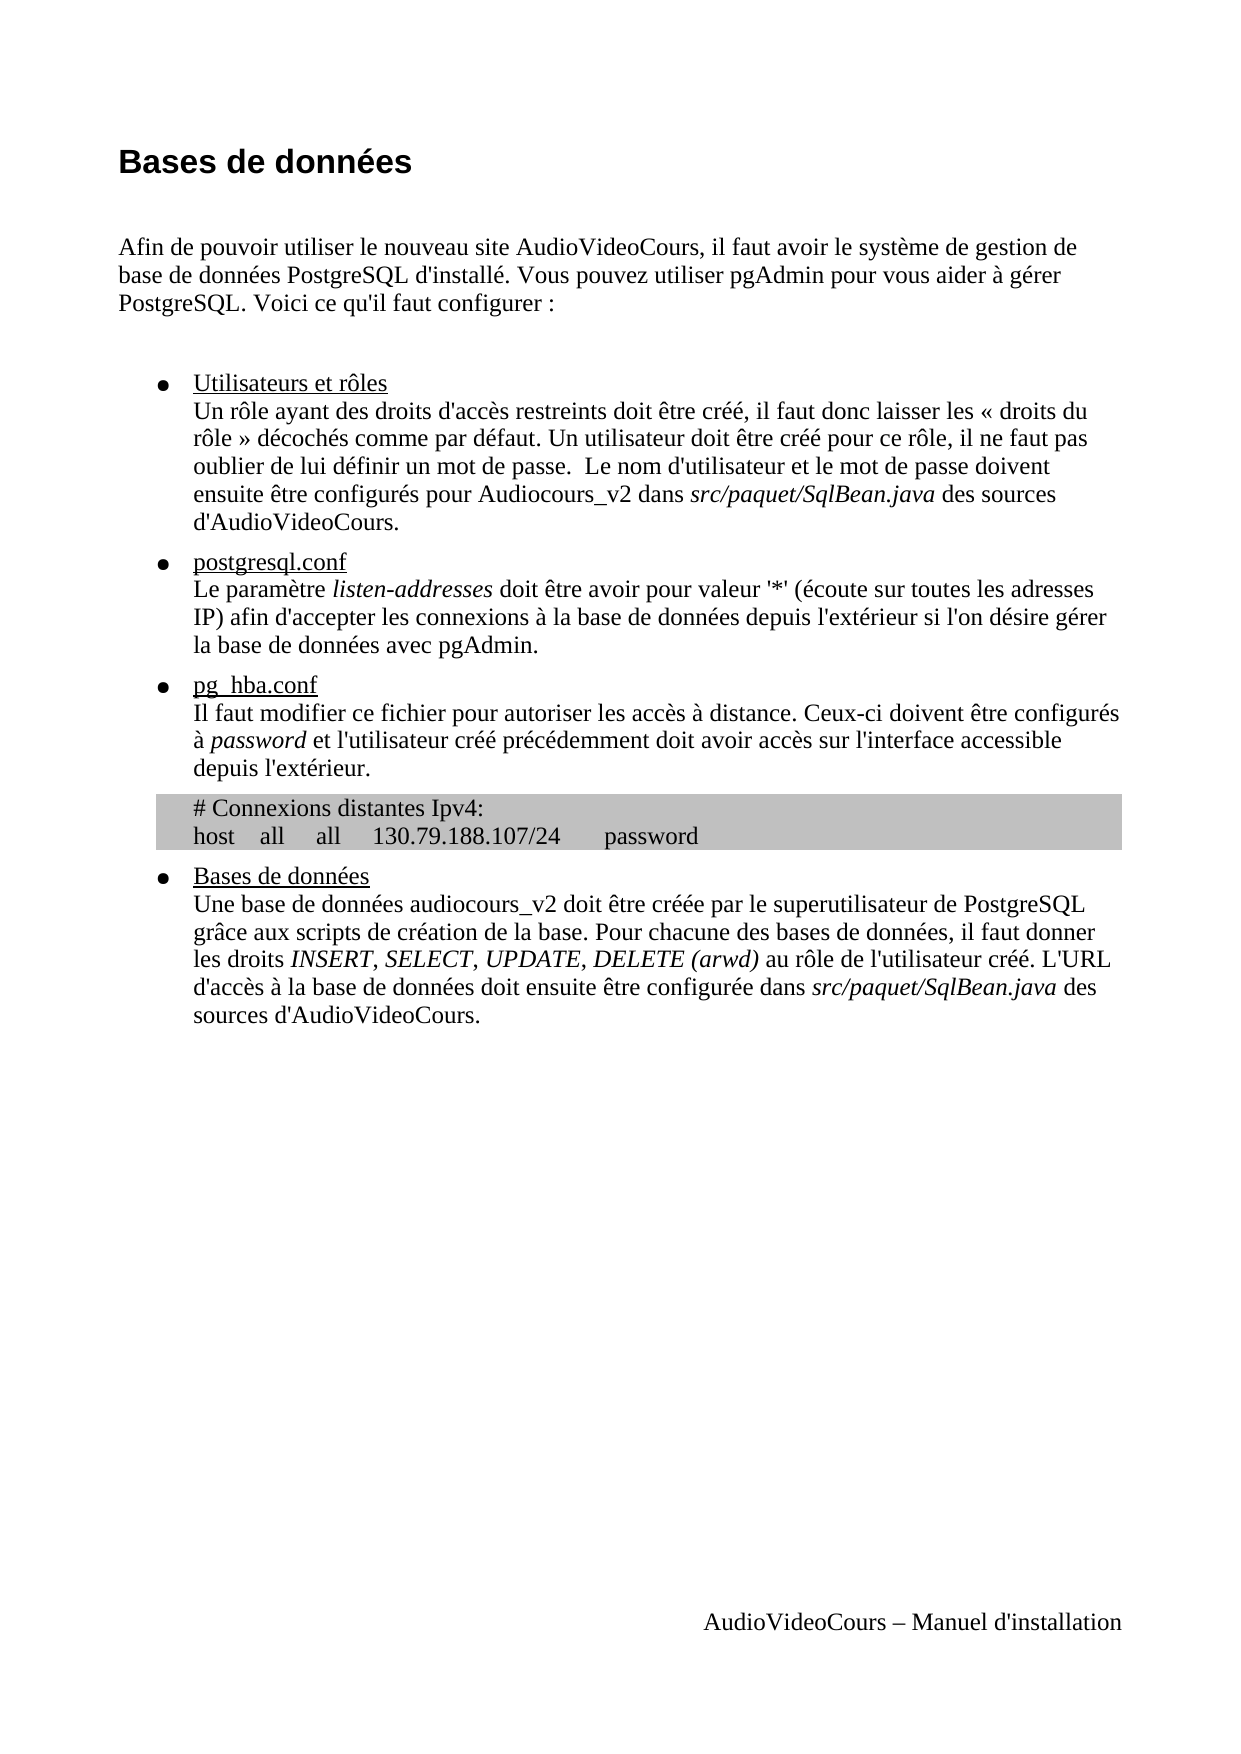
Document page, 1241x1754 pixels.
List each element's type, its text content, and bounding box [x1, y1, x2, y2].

list Utilisateurs et rôles Un rôle ayant des droits d'accès restreints doit être créé, il faut donc laisser les « droits du rôle » décochés comme par défaut. Un utilisateur doit être créé pour ce rôle, il ne faut pas oublier de lui définir un mot de passe. Le nom d'utilisateur et le mot de passe doivent ensuite être configurés pour Audiocours_v2 dans src/paquet/SqlBean.java des sources d'AudioVideoCours. [156, 369, 1122, 535]
subtitle Bases de données [118, 143, 1122, 181]
list pg_hba.conf Il faut modifier ce fichier pour autoriser les accès à distance. Ceux-ci doivent être configurés à password et l'utilisateur créé précédemment doit avoir accès sur l'interface accessible depuis l'extérieur. [156, 671, 1122, 782]
list postgresql.conf Le paramètre listen-addresses doit être avoir pour valeur '*' (écoute sur toutes les adresses IP) afin d'accepter les connexions à la base de données depuis l'extérieur si l'on désire gérer la base de données avec pgAdmin. [156, 548, 1122, 659]
list Bases de données Une base de données audiocours_v2 doit être créée par le superutilisateur de PostgreSQL grâce aux scripts de création de la base. Pour chacune des bases de données, il faut donner les droits INSERT, SELECT, UPDATE, DELETE (arwd) au rôle de l'utilisateur créé. L'URL d'accès à la base de données doit ensuite être configurée dans src/paquet/SqlBean.java des sources d'AudioVideoCours. [156, 862, 1122, 1029]
text Afin de pouvoir utiliser le nouveau site AudioVideoCours, il faut avoir le système de gestion de base de données PostgreSQL d'installé. Vous pouvez utiliser pgAdmin pour vous aider à gérer PostgreSQL. Voici ce qu'il faut configurer : [118, 233, 1122, 316]
list # Connexions distantes Ipv4: host all all 130.79.188.107/24 password [156, 794, 1122, 850]
